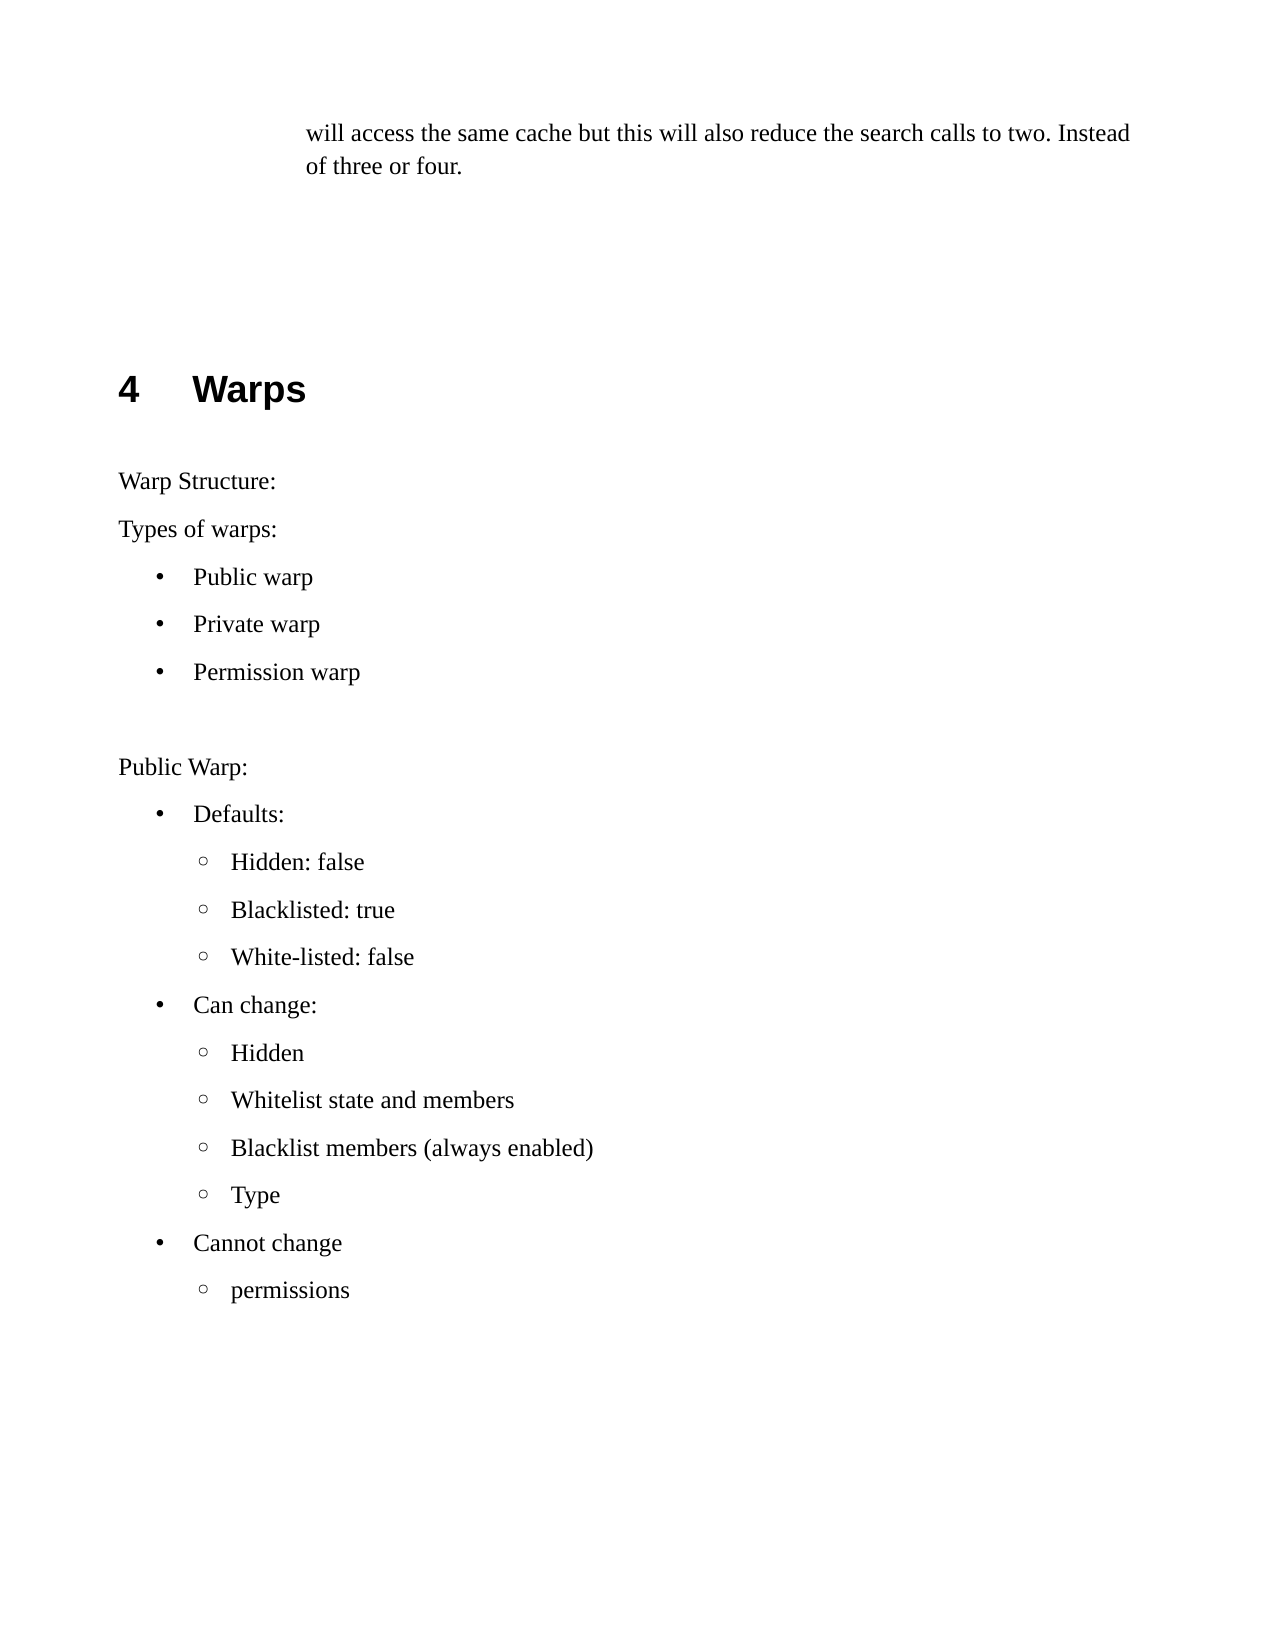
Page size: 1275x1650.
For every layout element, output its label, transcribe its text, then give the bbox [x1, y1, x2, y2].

list Type [193, 1180, 1157, 1209]
text Public Warp: [118, 752, 1157, 781]
list Whitelist state and members [193, 1085, 1157, 1114]
list Can change: [156, 990, 1157, 1019]
list Defaults: [156, 799, 1157, 828]
list Blacklisted: true [193, 895, 1157, 923]
list permissions [193, 1276, 1157, 1304]
list Private warp [156, 609, 1157, 638]
list White-listed: false [193, 942, 1157, 971]
list will access the same cache but this will also reduce the search calls to two. Instead of three or four. [268, 118, 1157, 180]
subtitle Warps [118, 367, 1157, 454]
list Permission warp [156, 657, 1157, 686]
text Types of warps: [118, 514, 1157, 543]
list Public warp [156, 562, 1157, 590]
text Warp Structure: [118, 466, 1157, 495]
list Hidden: false [193, 847, 1157, 876]
list Cannot change [156, 1228, 1157, 1257]
list Blacklist members (always enabled) [193, 1133, 1157, 1162]
list Hidden [193, 1038, 1157, 1066]
